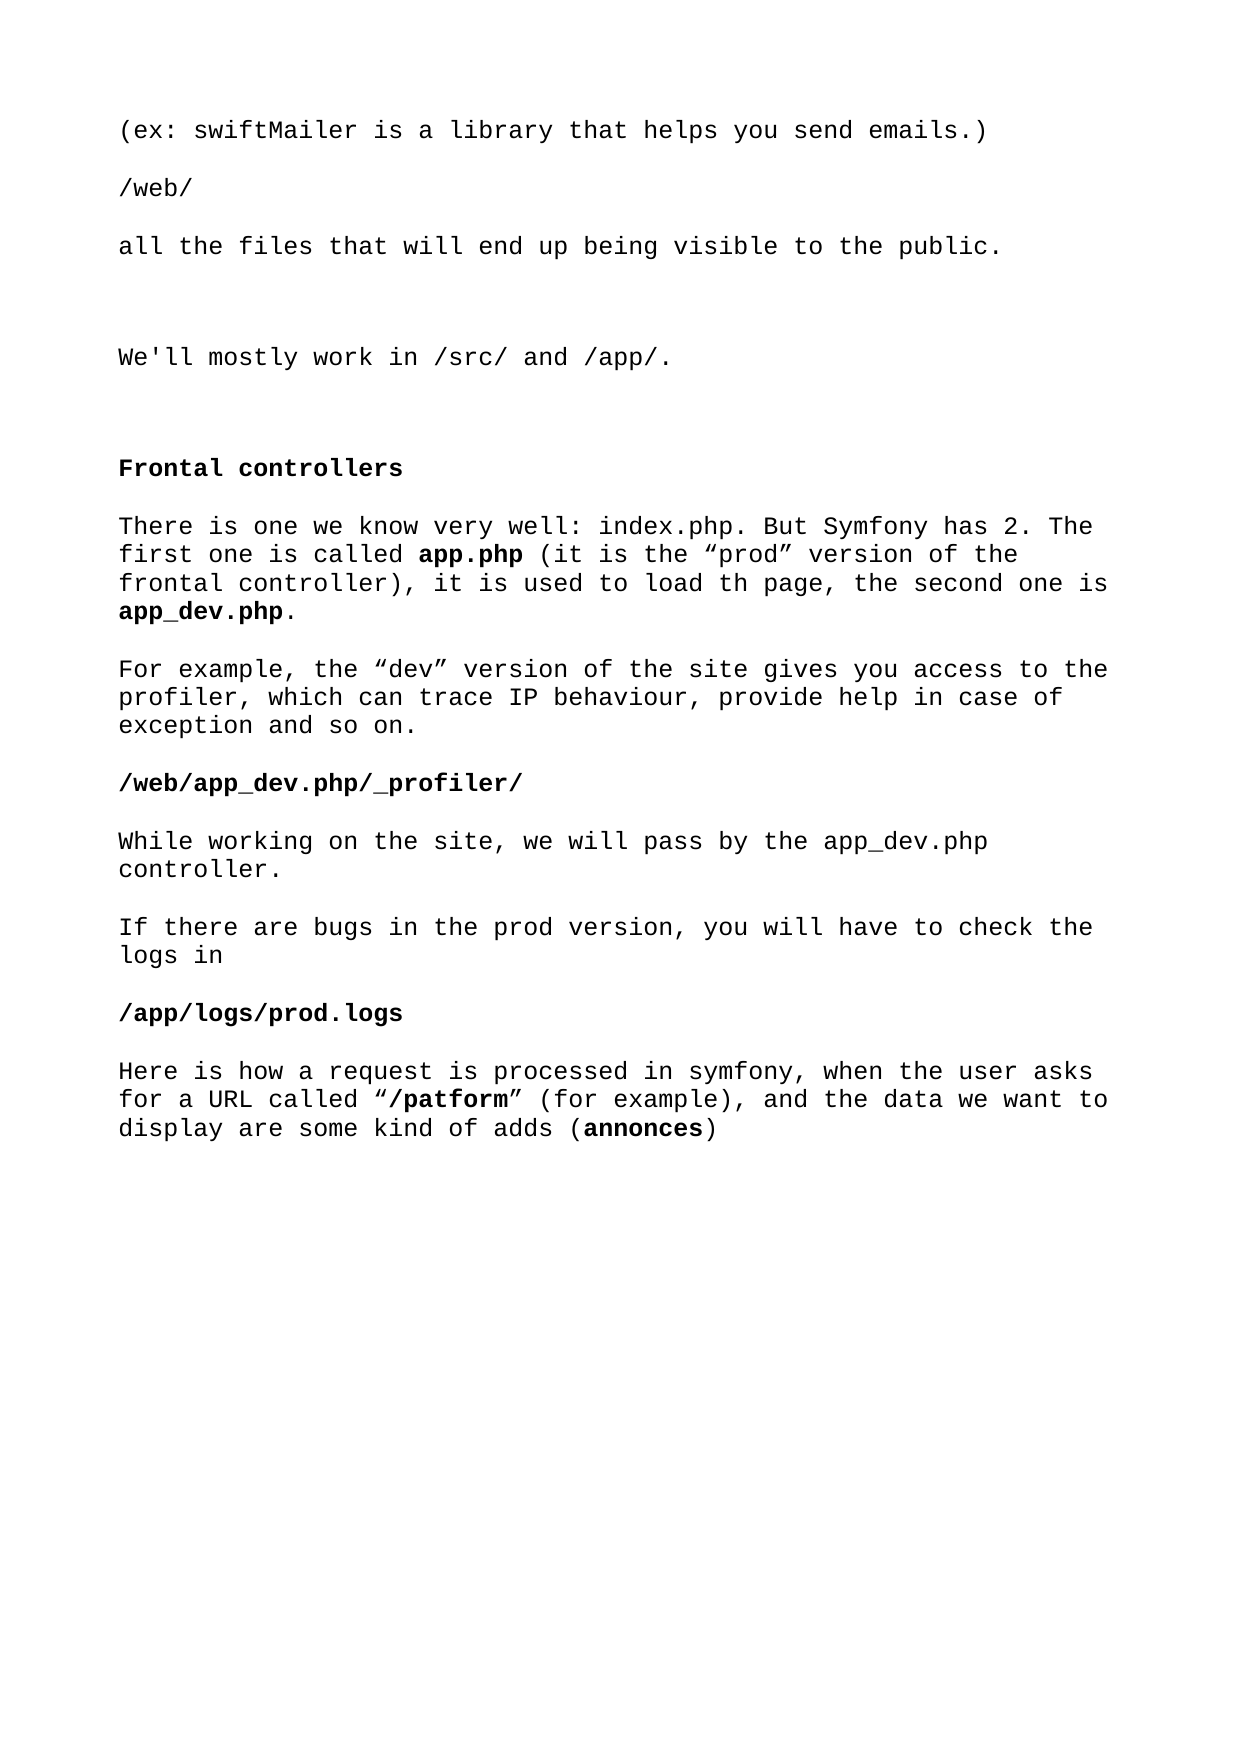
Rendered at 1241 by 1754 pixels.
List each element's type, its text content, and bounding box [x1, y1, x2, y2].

text For example, the “dev” version of the site gives you access to the profiler, which can trace IP behaviour, provide help in case of exception and so on. [118, 656, 1122, 741]
text /app/logs/prod.logs [118, 1001, 1122, 1029]
text Here is how a request is processed in symfony, when the user asks for a URL called “/patform” (for example), and the data we want to display are some kind of adds (annonces) [118, 1059, 1122, 1144]
text all the files that will end up being visible to the public. [118, 234, 1122, 262]
text We'll mostly work in /src/ and /app/. [118, 345, 1122, 373]
text There is one we know very well: index.php. But Symfony has 2. The first one is called app.php (it is the “prod” version of the frontal controller), it is used to load th page, the second one is app_dev.php. [118, 513, 1122, 627]
text Frontal controllers [118, 456, 1122, 484]
text (ex: swiftMailer is a library that helps you send emails.) [118, 118, 1122, 146]
text /web/app_dev.php/_profiler/ [118, 771, 1122, 799]
text /web/ [118, 176, 1122, 204]
text While working on the site, we will pass by the app_dev.php controller. [118, 828, 1122, 885]
text If there are bugs in the prod version, you will have to check the logs in [118, 915, 1122, 971]
